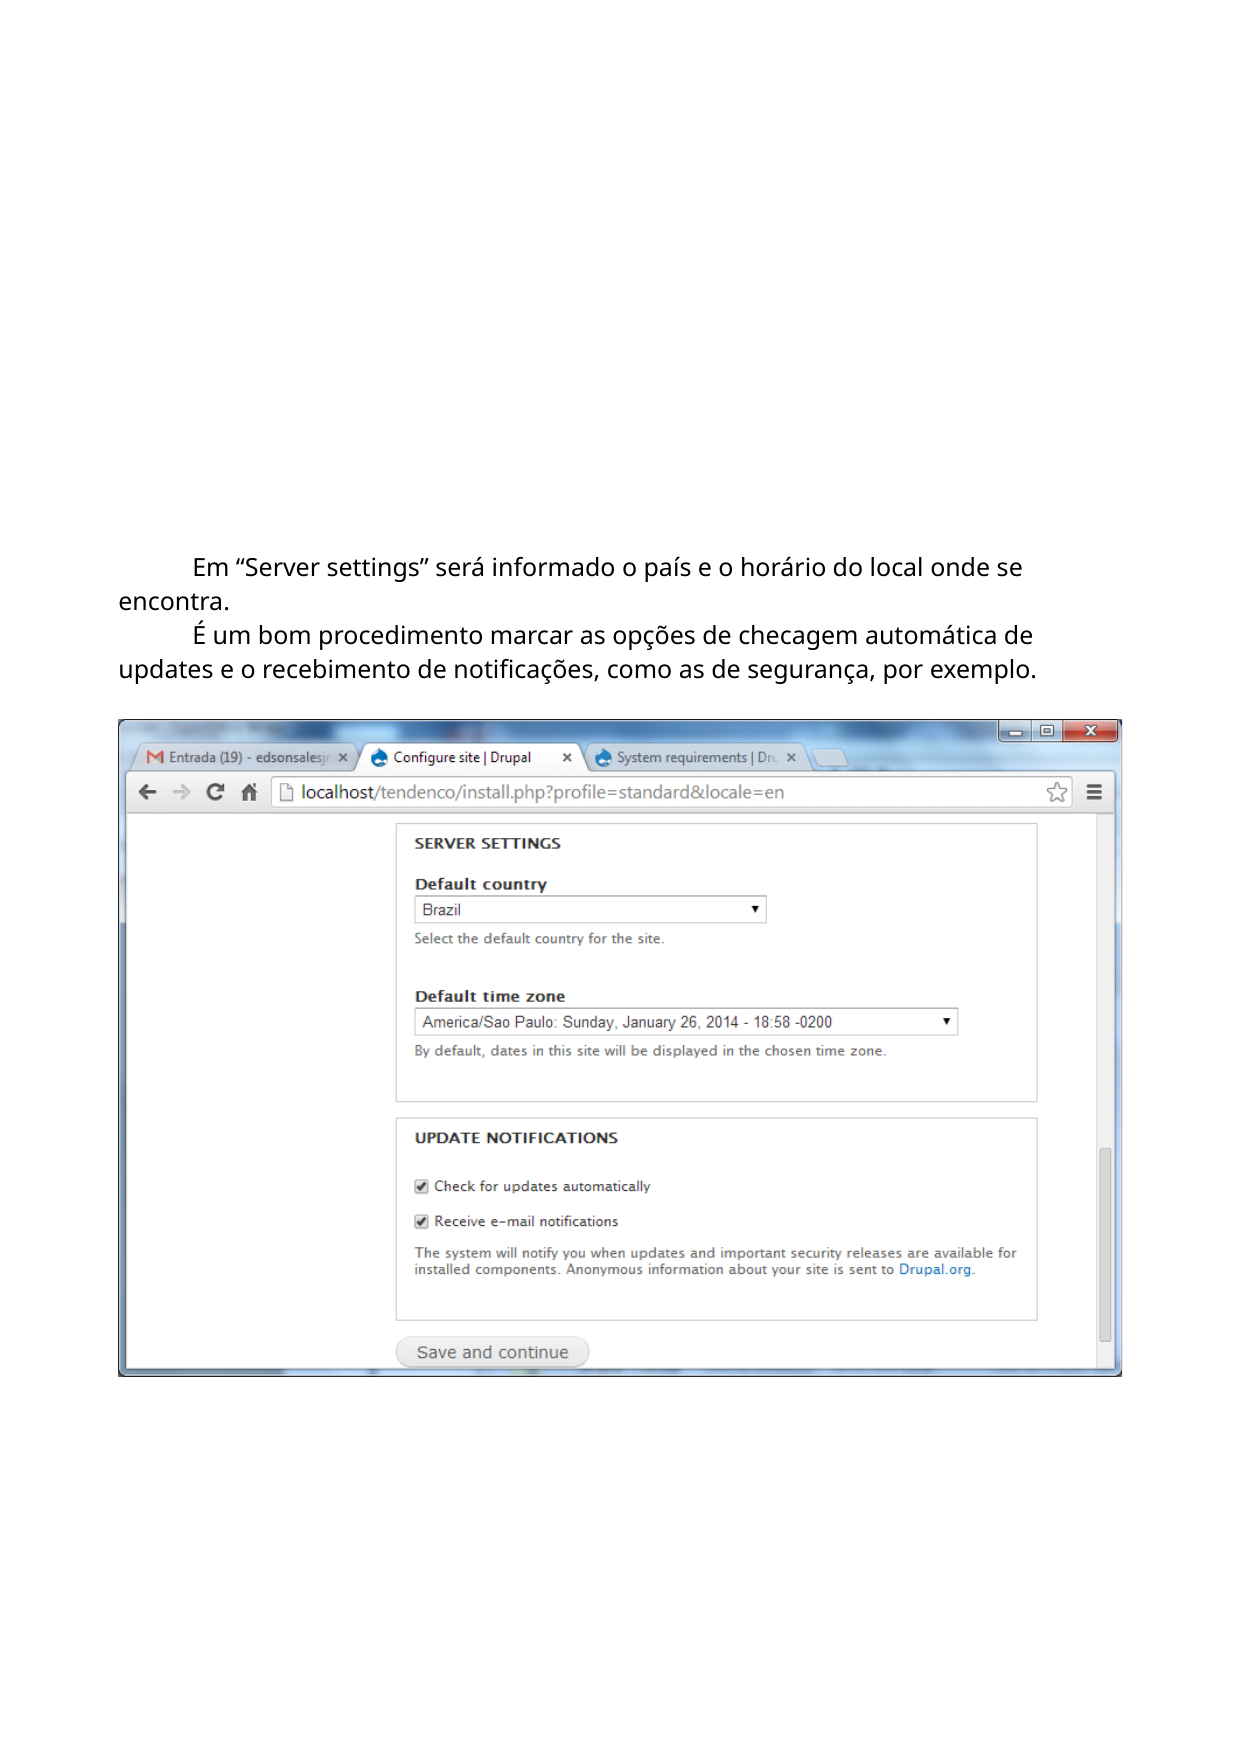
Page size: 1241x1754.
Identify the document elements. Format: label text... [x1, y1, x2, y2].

text Em “Server settings” será informado o país e o horário do local onde se encontra. [118, 549, 1122, 617]
picture [118, 719, 1123, 1377]
text É um bom procedimento marcar as opções de checagem automática de updates e o recebimento de notificações, como as de segurança, por exemplo. [118, 617, 1122, 686]
